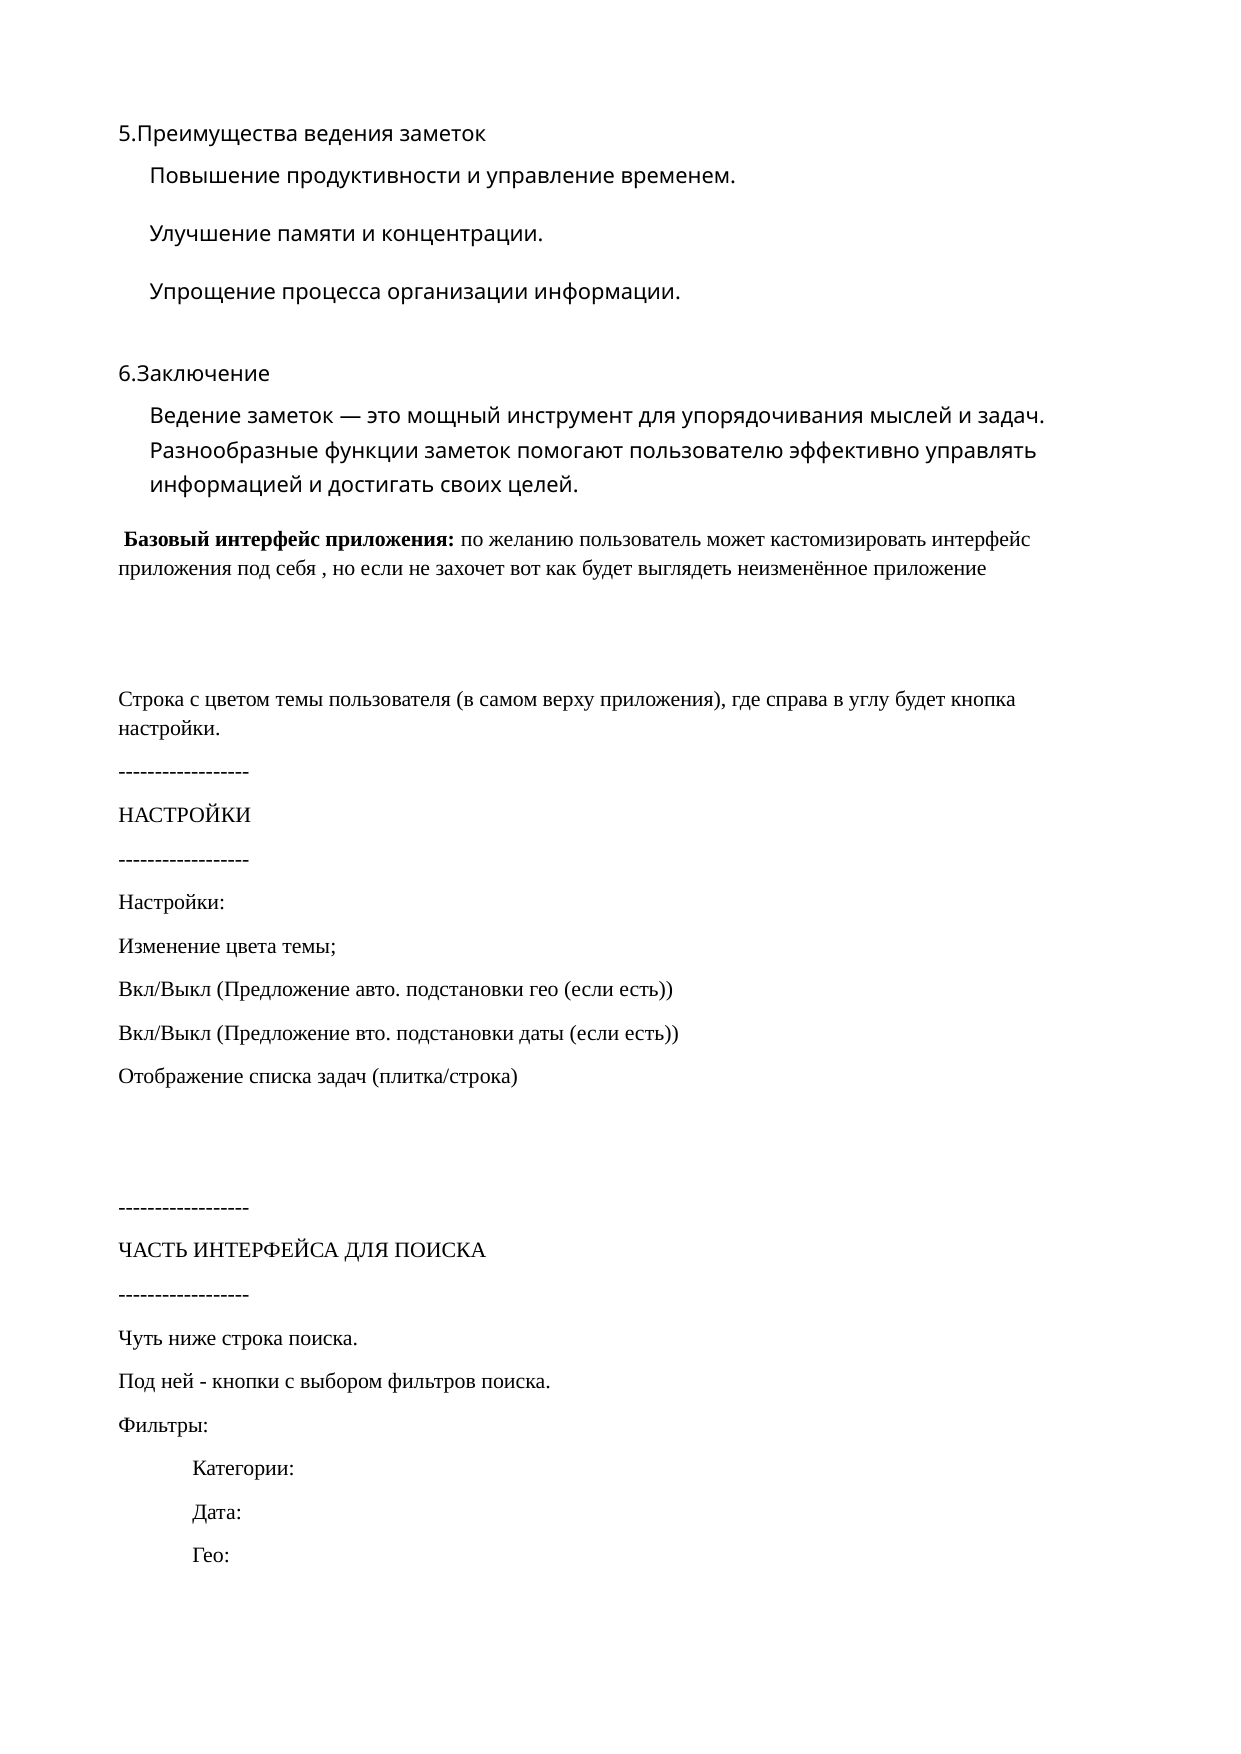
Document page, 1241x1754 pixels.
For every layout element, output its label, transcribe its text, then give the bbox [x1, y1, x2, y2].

list Повышение продуктивности и управление временем. [149, 160, 1122, 190]
text ЧАСТЬ ИНТЕРФЕЙСА ДЛЯ ПОИСКА [118, 1237, 1122, 1263]
text Вкл/Выкл (Предложение вто. подстановки даты (если есть)) [118, 1020, 1122, 1045]
text Отображение списка задач (плитка/строка) [118, 1063, 1122, 1088]
subtitle 6.Заключение [118, 358, 1122, 388]
text Изменение цвета темы; [118, 933, 1122, 958]
text ------------------ [118, 758, 1122, 784]
subtitle 5.Преимущества ведения заметок [118, 118, 1122, 148]
text Строка с цветом темы пользователя (в самом верху приложения), где справа в углу будет кнопка настройки. [118, 686, 1122, 740]
text ------------------ [118, 846, 1122, 871]
text Настройки: [118, 889, 1122, 914]
list Ведение заметок — это мощный инструмент для упорядочивания мыслей и задач. Разнообразные функции заметок помогают пользователю эффективно управлять информацией и достигать своих целей. [149, 401, 1122, 499]
text ------------------ [118, 1281, 1122, 1306]
text Базовый интерфейс приложения: по желанию пользователь может кастомизировать интерфейс приложения под себя , но если не захочет вот как будет выглядеть неизменённое приложение [118, 526, 1122, 581]
list Улучшение памяти и концентрации. [149, 218, 1122, 248]
text Категории: [118, 1455, 1122, 1480]
text Вкл/Выкл (Предложение авто. подстановки гео (если есть)) [118, 976, 1122, 1001]
text Под ней - кнопки с выбором фильтров поиска. [118, 1368, 1122, 1393]
text НАСТРОЙКИ [118, 802, 1122, 827]
list Упрощение процесса организации информации. [149, 276, 1122, 305]
text Дата: [118, 1499, 1122, 1524]
text Чуть ниже строка поиска. [118, 1324, 1122, 1350]
text Фильтры: [118, 1412, 1122, 1437]
text Гео: [118, 1542, 1122, 1567]
text ------------------ [118, 1194, 1122, 1219]
